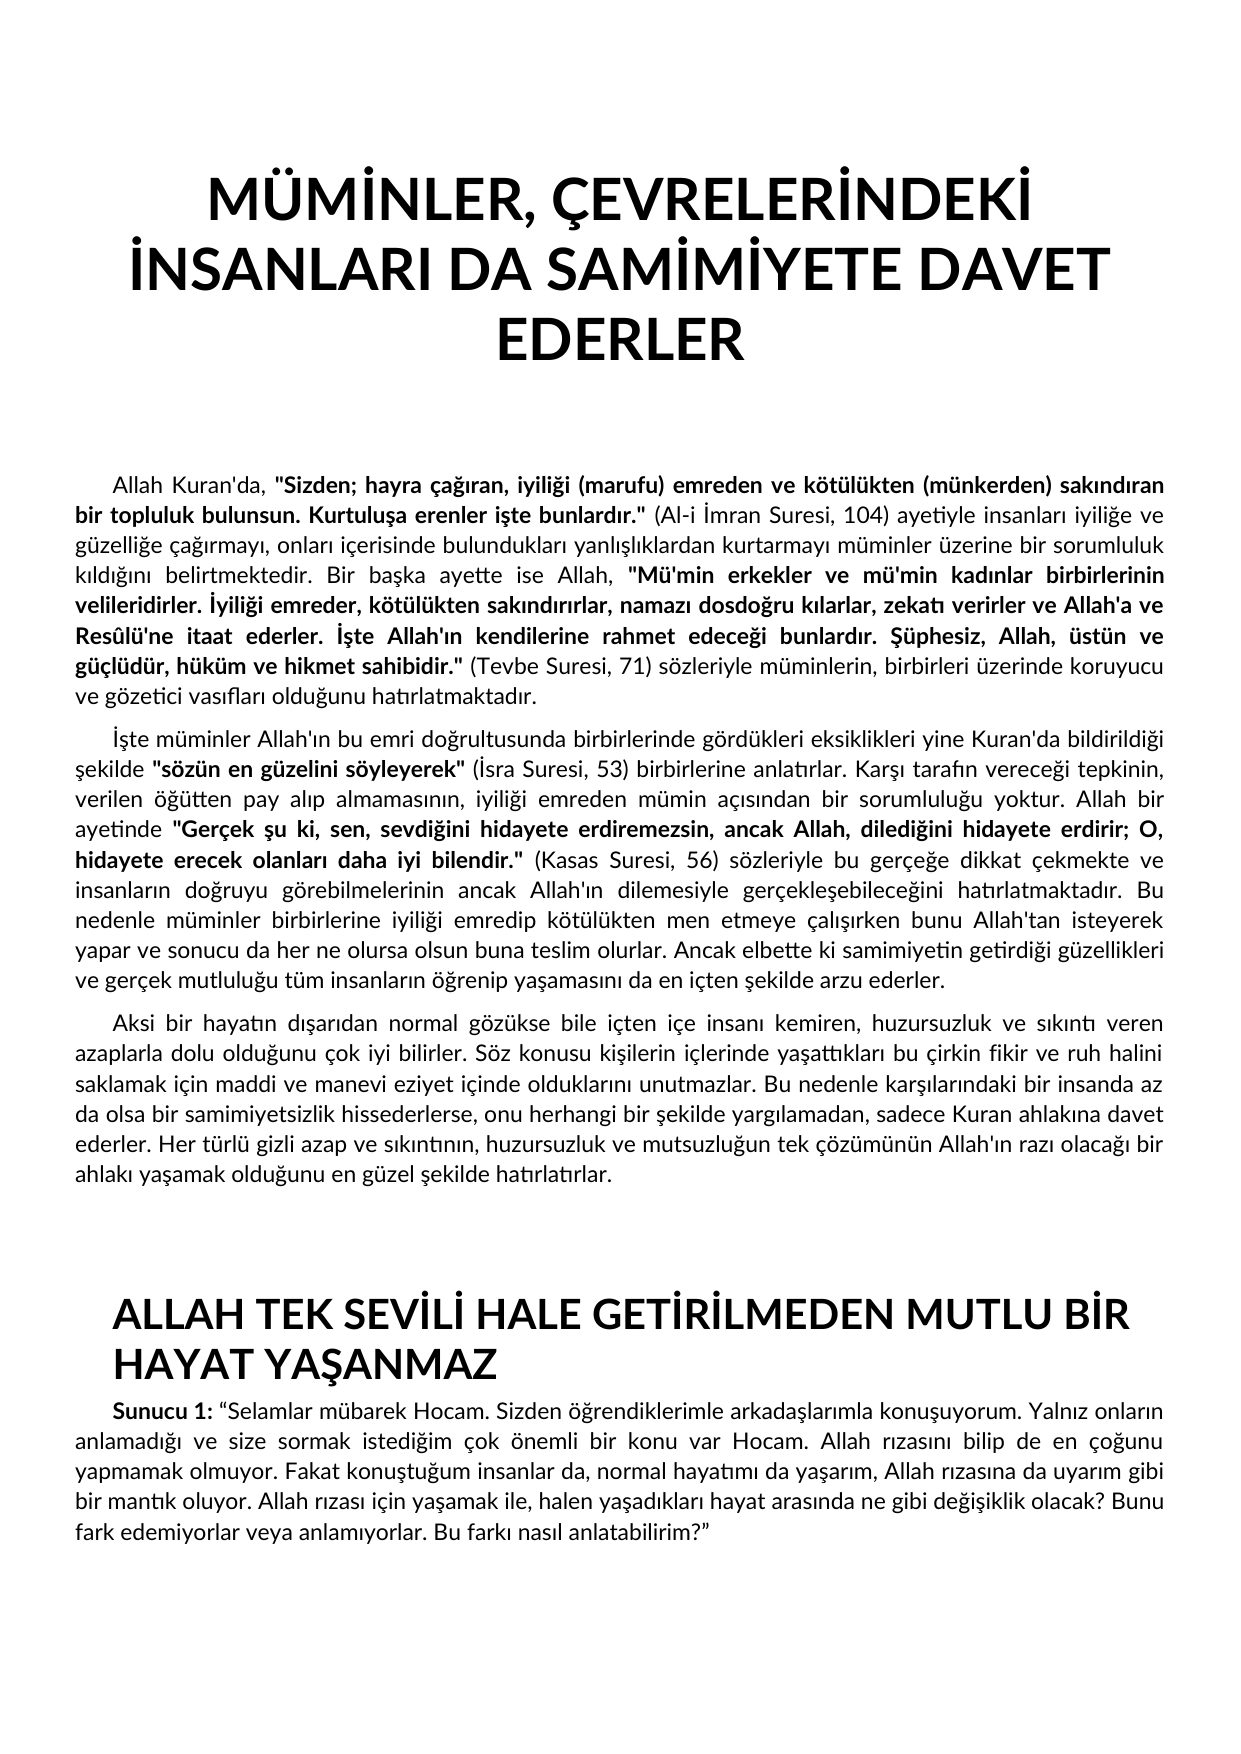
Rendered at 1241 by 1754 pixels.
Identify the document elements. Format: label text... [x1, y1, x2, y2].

text İşte müminler Allah'ın bu emri doğrultusunda birbirlerinde gördükleri eksiklikleri yine Kuran'da bildirildiği şekilde "sözün en güzelini söyleyerek" (İsra Suresi, 53) birbirlerine anlatırlar. Karşı tarafın vereceği tepkinin, verilen öğütten pay alıp almamasının, iyiliği emreden mümin açısından bir sorumluluğu yoktur. Allah bir ayetinde "Gerçek şu ki, sen, sevdiğini hidayete erdiremezsin, ancak Allah, dilediğini hidayete erdirir; O, hidayete erecek olanları daha iyi bilendir." (Kasas Suresi, 56) sözleriyle bu gerçeğe dikkat çekmekte ve insanların doğruyu görebilmelerinin ancak Allah'ın dilemesiyle gerçekleşebileceğini hatırlatmaktadır. Bu nedenle müminler birbirlerine iyiliği emredip kötülükten men etmeye çalışırken bunu Allah'tan isteyerek yapar ve sonucu da her ne olursa olsun buna teslim olurlar. Ancak elbette ki samimiyetin getirdiği güzellikleri ve gerçek mutluluğu tüm insanların öğrenip yaşamasını da en içten şekilde arzu ederler. [75, 724, 1165, 994]
text Allah Kuran'da, "Sizden; hayra çağıran, iyiliği (marufu) emreden ve kötülükten (münkerden) sakındıran bir topluluk bulunsun. Kurtuluşa erenler işte bunlardır." (Al-i İmran Suresi, 104) ayetiyle insanları iyiliğe ve güzelliğe çağırmayı, onları içerisinde bulundukları yanlışlıklardan kurtarmayı müminler üzerine bir sorumluluk kıldığını belirtmektedir. Bir başka ayette ise Allah, "Mü'min erkekler ve mü'min kadınlar birbirlerinin velileridirler. İyiliği emreder, kötülükten sakındırırlar, namazı dosdoğru kılarlar, zekatı verirler ve Allah'a ve Resûlü'ne itaat ederler. İşte Allah'ın kendilerine rahmet edeceği bunlardır. Şüphesiz, Allah, üstün ve güçlüdür, hüküm ve hikmet sahibidir." (Tevbe Suresi, 71) sözleriyle müminlerin, birbirleri üzerinde koruyucu ve gözetici vasıfları olduğunu hatırlatmaktadır. [75, 470, 1165, 709]
text Aksi bir hayatın dışarıdan normal gözükse bile içten içe insanı kemiren, huzursuzluk ve sıkıntı veren azaplarla dolu olduğunu çok iyi bilirler. Söz konusu kişilerin içlerinde yaşattıkları bu çirkin fikir ve ruh halini saklamak için maddi ve manevi eziyet içinde olduklarını unutmazlar. Bu nedenle karşılarındaki bir insanda az da olsa bir samimiyetsizlik hissederlerse, onu herhangi bir şekilde yargılamadan, sadece Kuran ahlakına davet ederler. Her türlü gizli azap ve sıkıntının, huzursuzluk ve mutsuzluğun tek çözümünün Allah'ın razı olacağı bir ahlakı yaşamak olduğunu en güzel şekilde hatırlatırlar. [75, 1009, 1165, 1187]
subtitle ALLAH TEK SEVİLİ HALE GETİRİLMEDEN MUTLU BİR HAYAT YAŞANMAZ [112, 1288, 1165, 1388]
text Sunucu 1: “Selamlar mübarek Hocam. Sizden öğrendiklerimle arkadaşlarımla konuşuyorum. Yalnız onların anlamadığı ve size sormak istediğim çok önemli bir konu var Hocam. Allah rızasını bilip de en çoğunu yapmamak olmuyor. Fakat konuştuğum insanlar da, normal hayatımı da yaşarım, Allah rızasına da uyarım gibi bir mantık oluyor. Allah rızası için yaşamak ile, halen yaşadıkları hayat arasında ne gibi değişiklik olacak? Bunu fark edemiyorlar veya anlamıyorlar. Bu farkı nasıl anlatabilirim?” [75, 1396, 1165, 1545]
subtitle MÜMİNLER, ÇEVRELERİNDEKİ İNSANLARI DA SAMİMİYETE DAVET EDERLER [75, 162, 1165, 372]
